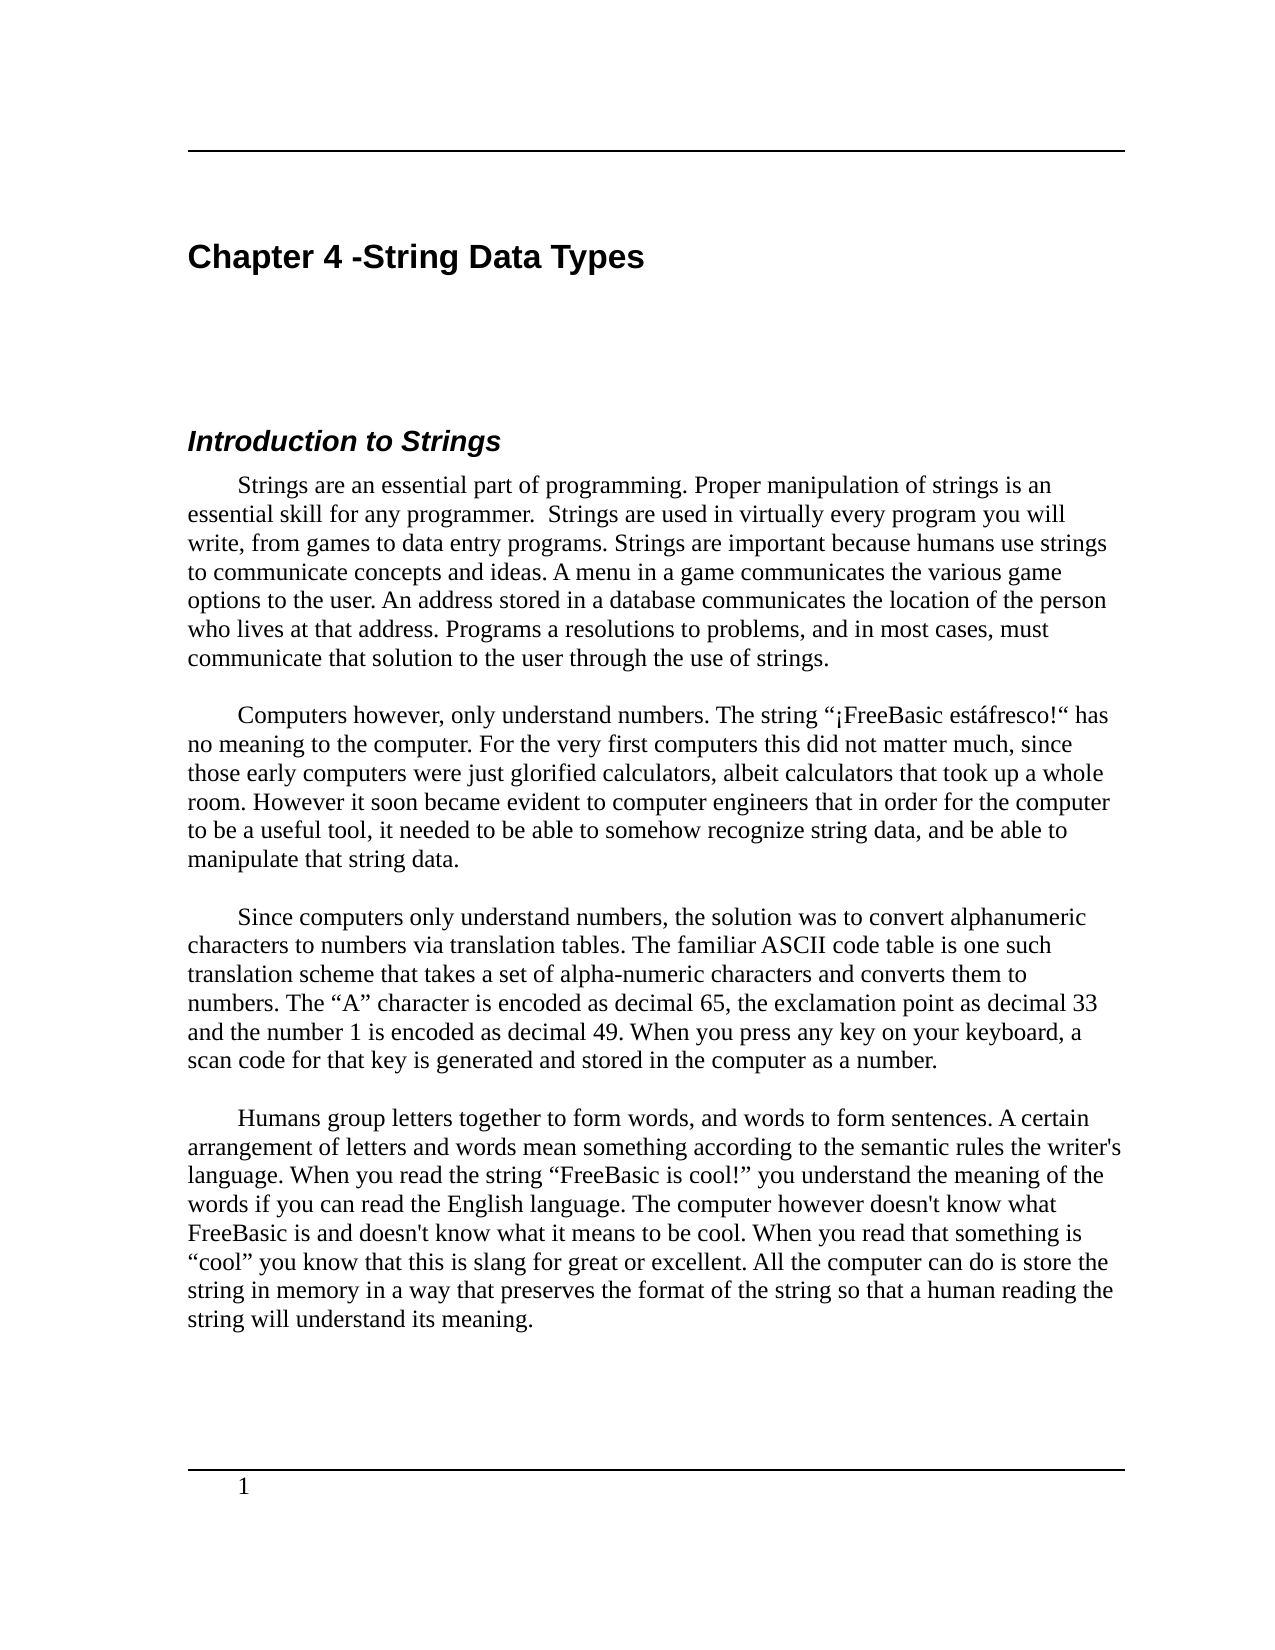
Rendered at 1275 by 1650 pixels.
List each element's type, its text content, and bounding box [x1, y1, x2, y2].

text Strings are an essential part of programming. Proper manipulation of strings is an essential skill for any programmer. Strings are used in virtually every program you will write, from games to data entry programs. Strings are important because humans use strings to communicate concepts and ideas. A menu in a game communicates the various game options to the user. An address stored in a database communicates the location of the person who lives at that address. Programs a resolutions to problems, and in most cases, must communicate that solution to the user through the use of strings. [187, 471, 1125, 672]
text Since computers only understand numbers, the solution was to convert alphanumeric characters to numbers via translation tables. The familiar ASCII code table is one such translation scheme that takes a set of alpha-numeric characters and converts them to numbers. The “A” character is encoded as decimal 65, the exclamation point as decimal 33 and the number 1 is encoded as decimal 49. When you press any key on your keyboard, a scan code for that key is generated and stored in the computer as a number. [187, 902, 1125, 1074]
subtitle Chapter 4 -String Data Types [187, 237, 1125, 276]
subtitle Introduction to Strings [187, 424, 1125, 458]
text Humans group letters together to form words, and words to form sentences. A certain arrangement of letters and words mean something according to the semantic rules the writer's language. When you read the string “FreeBasic is cool!” you understand the meaning of the words if you can read the English language. The computer however doesn't know what FreeBasic is and doesn't know what it means to be cool. When you read that something is “cool” you know that this is slang for great or excellent. All the computer can do is store the string in memory in a way that preserves the format of the string so that a human reading the string will understand its meaning. [187, 1103, 1125, 1333]
text Computers however, only understand numbers. The string “¡FreeBasic estáfresco!“ has no meaning to the computer. For the very first computers this did not matter much, since those early computers were just glorified calculators, albeit calculators that took up a whole room. However it soon became evident to computer engineers that in order for the computer to be a useful tool, it needed to be able to somehow recognize string data, and be able to manipulate that string data. [187, 701, 1125, 873]
